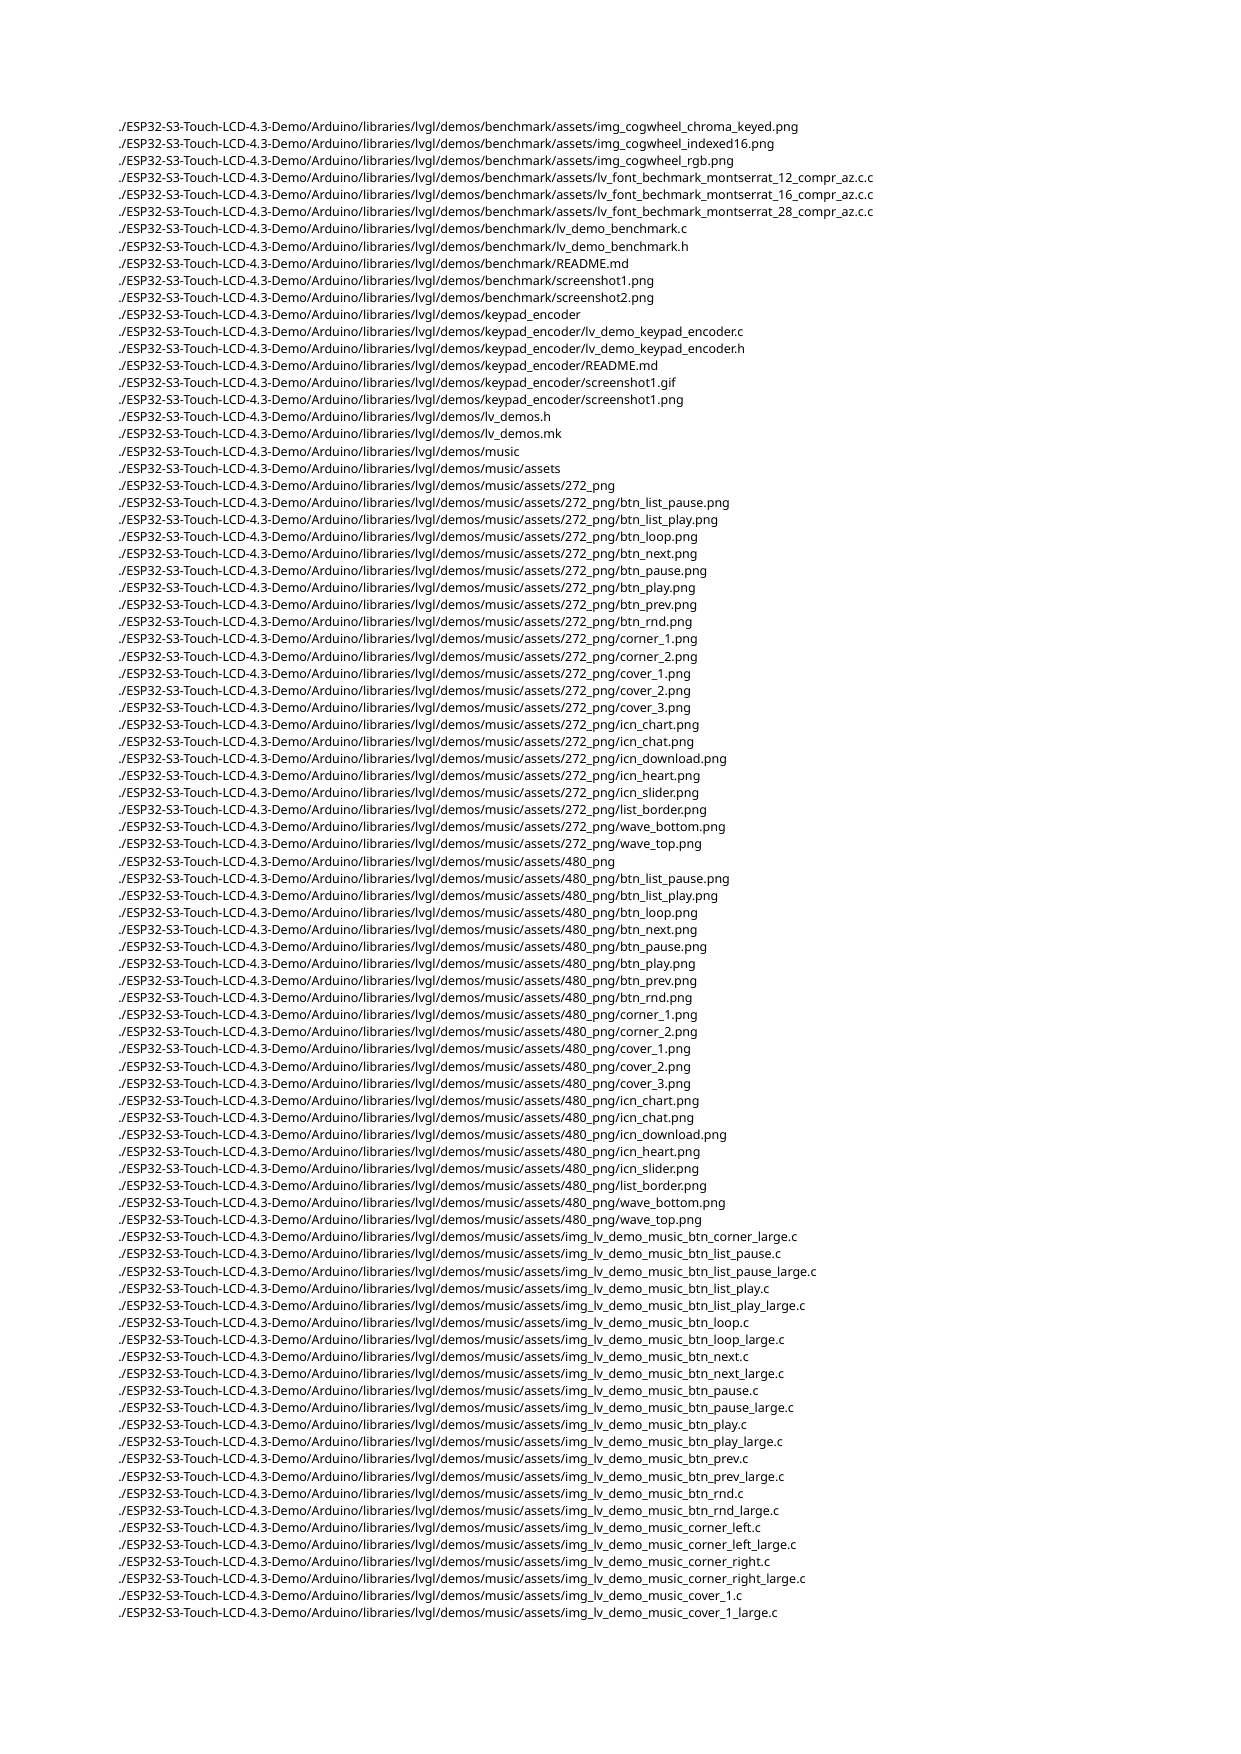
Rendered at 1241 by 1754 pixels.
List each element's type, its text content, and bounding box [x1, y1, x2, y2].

text ./ESP32-S3-Touch-LCD-4.3-Demo/Arduino/libraries/lvgl/demos/music/assets/272_png/btn_prev.png [118, 596, 1122, 613]
text ./ESP32-S3-Touch-LCD-4.3-Demo/Arduino/libraries/lvgl/demos/music/assets/480_png/corner_1.png [118, 1006, 1122, 1023]
text ./ESP32-S3-Touch-LCD-4.3-Demo/Arduino/libraries/lvgl/demos/music/assets/272_png/btn_pause.png [118, 562, 1122, 579]
text ./ESP32-S3-Touch-LCD-4.3-Demo/Arduino/libraries/lvgl/demos/music/assets/272_png/cover_3.png [118, 699, 1122, 716]
text ./ESP32-S3-Touch-LCD-4.3-Demo/Arduino/libraries/lvgl/demos/music/assets/272_png [118, 477, 1122, 494]
text ./ESP32-S3-Touch-LCD-4.3-Demo/Arduino/libraries/lvgl/demos/benchmark/lv_demo_benchmark.h [118, 238, 1122, 255]
text ./ESP32-S3-Touch-LCD-4.3-Demo/Arduino/libraries/lvgl/demos/music/assets/272_png/wave_bottom.png [118, 818, 1122, 836]
text ./ESP32-S3-Touch-LCD-4.3-Demo/Arduino/libraries/lvgl/demos/keypad_encoder/README.md [118, 357, 1122, 374]
text ./ESP32-S3-Touch-LCD-4.3-Demo/Arduino/libraries/lvgl/demos/keypad_encoder/lv_demo_keypad_encoder.h [118, 340, 1122, 357]
text ./ESP32-S3-Touch-LCD-4.3-Demo/Arduino/libraries/lvgl/demos/music/assets/272_png/icn_chart.png [118, 716, 1122, 733]
text ./ESP32-S3-Touch-LCD-4.3-Demo/Arduino/libraries/lvgl/demos/benchmark/assets/img_cogwheel_rgb.png [118, 152, 1122, 169]
text ./ESP32-S3-Touch-LCD-4.3-Demo/Arduino/libraries/lvgl/demos/music/assets/272_png/icn_download.png [118, 750, 1122, 767]
text ./ESP32-S3-Touch-LCD-4.3-Demo/Arduino/libraries/lvgl/demos/music/assets/img_lv_demo_music_cover_1_large.c [118, 1604, 1122, 1621]
text ./ESP32-S3-Touch-LCD-4.3-Demo/Arduino/libraries/lvgl/demos/music/assets/img_lv_demo_music_btn_rnd_large.c [118, 1502, 1122, 1519]
text ./ESP32-S3-Touch-LCD-4.3-Demo/Arduino/libraries/lvgl/demos/music/assets/img_lv_demo_music_btn_list_play_large.c [118, 1297, 1122, 1314]
text ./ESP32-S3-Touch-LCD-4.3-Demo/Arduino/libraries/lvgl/demos/music/assets/img_lv_demo_music_btn_list_pause.c [118, 1246, 1122, 1263]
text ./ESP32-S3-Touch-LCD-4.3-Demo/Arduino/libraries/lvgl/demos/keypad_encoder/lv_demo_keypad_encoder.c [118, 323, 1122, 340]
text ./ESP32-S3-Touch-LCD-4.3-Demo/Arduino/libraries/lvgl/demos/music/assets/480_png/wave_top.png [118, 1211, 1122, 1228]
text ./ESP32-S3-Touch-LCD-4.3-Demo/Arduino/libraries/lvgl/demos/music/assets/480_png/btn_rnd.png [118, 989, 1122, 1006]
text ./ESP32-S3-Touch-LCD-4.3-Demo/Arduino/libraries/lvgl/demos/music/assets/480_png/icn_download.png [118, 1126, 1122, 1143]
text ./ESP32-S3-Touch-LCD-4.3-Demo/Arduino/libraries/lvgl/demos/music/assets/img_lv_demo_music_btn_loop_large.c [118, 1331, 1122, 1348]
text ./ESP32-S3-Touch-LCD-4.3-Demo/Arduino/libraries/lvgl/demos/music/assets/272_png/corner_1.png [118, 631, 1122, 648]
text ./ESP32-S3-Touch-LCD-4.3-Demo/Arduino/libraries/lvgl/demos/music/assets [118, 460, 1122, 477]
text ./ESP32-S3-Touch-LCD-4.3-Demo/Arduino/libraries/lvgl/demos/music/assets/480_png/icn_chart.png [118, 1092, 1122, 1109]
text ./ESP32-S3-Touch-LCD-4.3-Demo/Arduino/libraries/lvgl/demos/music/assets/480_png/btn_list_play.png [118, 887, 1122, 904]
text ./ESP32-S3-Touch-LCD-4.3-Demo/Arduino/libraries/lvgl/demos/music/assets/272_png/btn_list_play.png [118, 511, 1122, 528]
text ./ESP32-S3-Touch-LCD-4.3-Demo/Arduino/libraries/lvgl/demos/music/assets/img_lv_demo_music_btn_prev_large.c [118, 1468, 1122, 1485]
text ./ESP32-S3-Touch-LCD-4.3-Demo/Arduino/libraries/lvgl/demos/music/assets/img_lv_demo_music_btn_play.c [118, 1416, 1122, 1433]
text ./ESP32-S3-Touch-LCD-4.3-Demo/Arduino/libraries/lvgl/demos/music/assets/480_png/btn_list_pause.png [118, 870, 1122, 887]
text ./ESP32-S3-Touch-LCD-4.3-Demo/Arduino/libraries/lvgl/demos/benchmark/screenshot1.png [118, 272, 1122, 289]
text ./ESP32-S3-Touch-LCD-4.3-Demo/Arduino/libraries/lvgl/demos/music/assets/272_png/cover_2.png [118, 682, 1122, 699]
text ./ESP32-S3-Touch-LCD-4.3-Demo/Arduino/libraries/lvgl/demos/music/assets/img_lv_demo_music_btn_prev.c [118, 1451, 1122, 1468]
text ./ESP32-S3-Touch-LCD-4.3-Demo/Arduino/libraries/lvgl/demos/music/assets/272_png/cover_1.png [118, 665, 1122, 682]
text ./ESP32-S3-Touch-LCD-4.3-Demo/Arduino/libraries/lvgl/demos/lv_demos.mk [118, 426, 1122, 443]
text ./ESP32-S3-Touch-LCD-4.3-Demo/Arduino/libraries/lvgl/demos/music/assets/272_png/btn_play.png [118, 579, 1122, 596]
text ./ESP32-S3-Touch-LCD-4.3-Demo/Arduino/libraries/lvgl/demos/music/assets/img_lv_demo_music_btn_rnd.c [118, 1485, 1122, 1502]
text ./ESP32-S3-Touch-LCD-4.3-Demo/Arduino/libraries/lvgl/demos/music/assets/img_lv_demo_music_corner_left_large.c [118, 1536, 1122, 1553]
text ./ESP32-S3-Touch-LCD-4.3-Demo/Arduino/libraries/lvgl/demos/music/assets/272_png/btn_loop.png [118, 528, 1122, 545]
text ./ESP32-S3-Touch-LCD-4.3-Demo/Arduino/libraries/lvgl/demos/music/assets/480_png/wave_bottom.png [118, 1194, 1122, 1211]
text ./ESP32-S3-Touch-LCD-4.3-Demo/Arduino/libraries/lvgl/demos/music/assets/480_png/corner_2.png [118, 1023, 1122, 1041]
text ./ESP32-S3-Touch-LCD-4.3-Demo/Arduino/libraries/lvgl/demos/music/assets/272_png/corner_2.png [118, 648, 1122, 665]
text ./ESP32-S3-Touch-LCD-4.3-Demo/Arduino/libraries/lvgl/demos/lv_demos.h [118, 408, 1122, 426]
text ./ESP32-S3-Touch-LCD-4.3-Demo/Arduino/libraries/lvgl/demos/benchmark/lv_demo_benchmark.c [118, 221, 1122, 238]
text ./ESP32-S3-Touch-LCD-4.3-Demo/Arduino/libraries/lvgl/demos/music/assets/img_lv_demo_music_cover_1.c [118, 1587, 1122, 1604]
text ./ESP32-S3-Touch-LCD-4.3-Demo/Arduino/libraries/lvgl/demos/music/assets/480_png/cover_3.png [118, 1075, 1122, 1092]
text ./ESP32-S3-Touch-LCD-4.3-Demo/Arduino/libraries/lvgl/demos/music/assets/img_lv_demo_music_btn_list_play.c [118, 1280, 1122, 1297]
text ./ESP32-S3-Touch-LCD-4.3-Demo/Arduino/libraries/lvgl/demos/music/assets/480_png/btn_prev.png [118, 972, 1122, 989]
text ./ESP32-S3-Touch-LCD-4.3-Demo/Arduino/libraries/lvgl/demos/music/assets/480_png [118, 853, 1122, 870]
text ./ESP32-S3-Touch-LCD-4.3-Demo/Arduino/libraries/lvgl/demos/music/assets/480_png/icn_heart.png [118, 1143, 1122, 1160]
text ./ESP32-S3-Touch-LCD-4.3-Demo/Arduino/libraries/lvgl/demos/music/assets/img_lv_demo_music_btn_play_large.c [118, 1433, 1122, 1451]
text ./ESP32-S3-Touch-LCD-4.3-Demo/Arduino/libraries/lvgl/demos/music/assets/480_png/icn_slider.png [118, 1160, 1122, 1177]
text ./ESP32-S3-Touch-LCD-4.3-Demo/Arduino/libraries/lvgl/demos/music [118, 443, 1122, 460]
text ./ESP32-S3-Touch-LCD-4.3-Demo/Arduino/libraries/lvgl/demos/music/assets/272_png/wave_top.png [118, 836, 1122, 853]
text ./ESP32-S3-Touch-LCD-4.3-Demo/Arduino/libraries/lvgl/demos/benchmark/README.md [118, 255, 1122, 272]
text ./ESP32-S3-Touch-LCD-4.3-Demo/Arduino/libraries/lvgl/demos/keypad_encoder/screenshot1.gif [118, 374, 1122, 391]
text ./ESP32-S3-Touch-LCD-4.3-Demo/Arduino/libraries/lvgl/demos/music/assets/480_png/btn_loop.png [118, 904, 1122, 921]
text ./ESP32-S3-Touch-LCD-4.3-Demo/Arduino/libraries/lvgl/demos/benchmark/assets/img_cogwheel_indexed16.png [118, 135, 1122, 152]
text ./ESP32-S3-Touch-LCD-4.3-Demo/Arduino/libraries/lvgl/demos/music/assets/480_png/icn_chat.png [118, 1109, 1122, 1126]
text ./ESP32-S3-Touch-LCD-4.3-Demo/Arduino/libraries/lvgl/demos/music/assets/img_lv_demo_music_corner_right.c [118, 1553, 1122, 1570]
text ./ESP32-S3-Touch-LCD-4.3-Demo/Arduino/libraries/lvgl/demos/music/assets/img_lv_demo_music_btn_pause.c [118, 1382, 1122, 1399]
text ./ESP32-S3-Touch-LCD-4.3-Demo/Arduino/libraries/lvgl/demos/music/assets/img_lv_demo_music_btn_next.c [118, 1348, 1122, 1365]
text ./ESP32-S3-Touch-LCD-4.3-Demo/Arduino/libraries/lvgl/demos/music/assets/480_png/btn_play.png [118, 955, 1122, 972]
text ./ESP32-S3-Touch-LCD-4.3-Demo/Arduino/libraries/lvgl/demos/benchmark/assets/lv_font_bechmark_montserrat_28_compr_az.c.c [118, 203, 1122, 221]
text ./ESP32-S3-Touch-LCD-4.3-Demo/Arduino/libraries/lvgl/demos/music/assets/img_lv_demo_music_btn_loop.c [118, 1314, 1122, 1331]
text ./ESP32-S3-Touch-LCD-4.3-Demo/Arduino/libraries/lvgl/demos/benchmark/assets/lv_font_bechmark_montserrat_12_compr_az.c.c [118, 169, 1122, 186]
text ./ESP32-S3-Touch-LCD-4.3-Demo/Arduino/libraries/lvgl/demos/music/assets/img_lv_demo_music_btn_next_large.c [118, 1365, 1122, 1382]
text ./ESP32-S3-Touch-LCD-4.3-Demo/Arduino/libraries/lvgl/demos/music/assets/272_png/icn_slider.png [118, 784, 1122, 801]
text ./ESP32-S3-Touch-LCD-4.3-Demo/Arduino/libraries/lvgl/demos/music/assets/272_png/btn_rnd.png [118, 613, 1122, 631]
text ./ESP32-S3-Touch-LCD-4.3-Demo/Arduino/libraries/lvgl/demos/music/assets/480_png/cover_2.png [118, 1058, 1122, 1075]
text ./ESP32-S3-Touch-LCD-4.3-Demo/Arduino/libraries/lvgl/demos/music/assets/480_png/list_border.png [118, 1177, 1122, 1194]
text ./ESP32-S3-Touch-LCD-4.3-Demo/Arduino/libraries/lvgl/demos/benchmark/screenshot2.png [118, 289, 1122, 306]
text ./ESP32-S3-Touch-LCD-4.3-Demo/Arduino/libraries/lvgl/demos/music/assets/272_png/list_border.png [118, 801, 1122, 818]
text ./ESP32-S3-Touch-LCD-4.3-Demo/Arduino/libraries/lvgl/demos/music/assets/480_png/cover_1.png [118, 1041, 1122, 1058]
text ./ESP32-S3-Touch-LCD-4.3-Demo/Arduino/libraries/lvgl/demos/keypad_encoder/screenshot1.png [118, 391, 1122, 408]
text ./ESP32-S3-Touch-LCD-4.3-Demo/Arduino/libraries/lvgl/demos/music/assets/272_png/btn_next.png [118, 545, 1122, 562]
text ./ESP32-S3-Touch-LCD-4.3-Demo/Arduino/libraries/lvgl/demos/music/assets/img_lv_demo_music_btn_pause_large.c [118, 1399, 1122, 1416]
text ./ESP32-S3-Touch-LCD-4.3-Demo/Arduino/libraries/lvgl/demos/music/assets/272_png/icn_chat.png [118, 733, 1122, 750]
text ./ESP32-S3-Touch-LCD-4.3-Demo/Arduino/libraries/lvgl/demos/music/assets/img_lv_demo_music_corner_left.c [118, 1519, 1122, 1536]
text ./ESP32-S3-Touch-LCD-4.3-Demo/Arduino/libraries/lvgl/demos/music/assets/480_png/btn_next.png [118, 921, 1122, 938]
text ./ESP32-S3-Touch-LCD-4.3-Demo/Arduino/libraries/lvgl/demos/keypad_encoder [118, 306, 1122, 323]
text ./ESP32-S3-Touch-LCD-4.3-Demo/Arduino/libraries/lvgl/demos/music/assets/480_png/btn_pause.png [118, 938, 1122, 955]
text ./ESP32-S3-Touch-LCD-4.3-Demo/Arduino/libraries/lvgl/demos/benchmark/assets/img_cogwheel_chroma_keyed.png [118, 118, 1122, 135]
text ./ESP32-S3-Touch-LCD-4.3-Demo/Arduino/libraries/lvgl/demos/benchmark/assets/lv_font_bechmark_montserrat_16_compr_az.c.c [118, 186, 1122, 203]
text ./ESP32-S3-Touch-LCD-4.3-Demo/Arduino/libraries/lvgl/demos/music/assets/img_lv_demo_music_btn_list_pause_large.c [118, 1263, 1122, 1280]
text ./ESP32-S3-Touch-LCD-4.3-Demo/Arduino/libraries/lvgl/demos/music/assets/272_png/icn_heart.png [118, 767, 1122, 784]
text ./ESP32-S3-Touch-LCD-4.3-Demo/Arduino/libraries/lvgl/demos/music/assets/272_png/btn_list_pause.png [118, 494, 1122, 511]
text ./ESP32-S3-Touch-LCD-4.3-Demo/Arduino/libraries/lvgl/demos/music/assets/img_lv_demo_music_corner_right_large.c [118, 1570, 1122, 1587]
text ./ESP32-S3-Touch-LCD-4.3-Demo/Arduino/libraries/lvgl/demos/music/assets/img_lv_demo_music_btn_corner_large.c [118, 1228, 1122, 1246]
